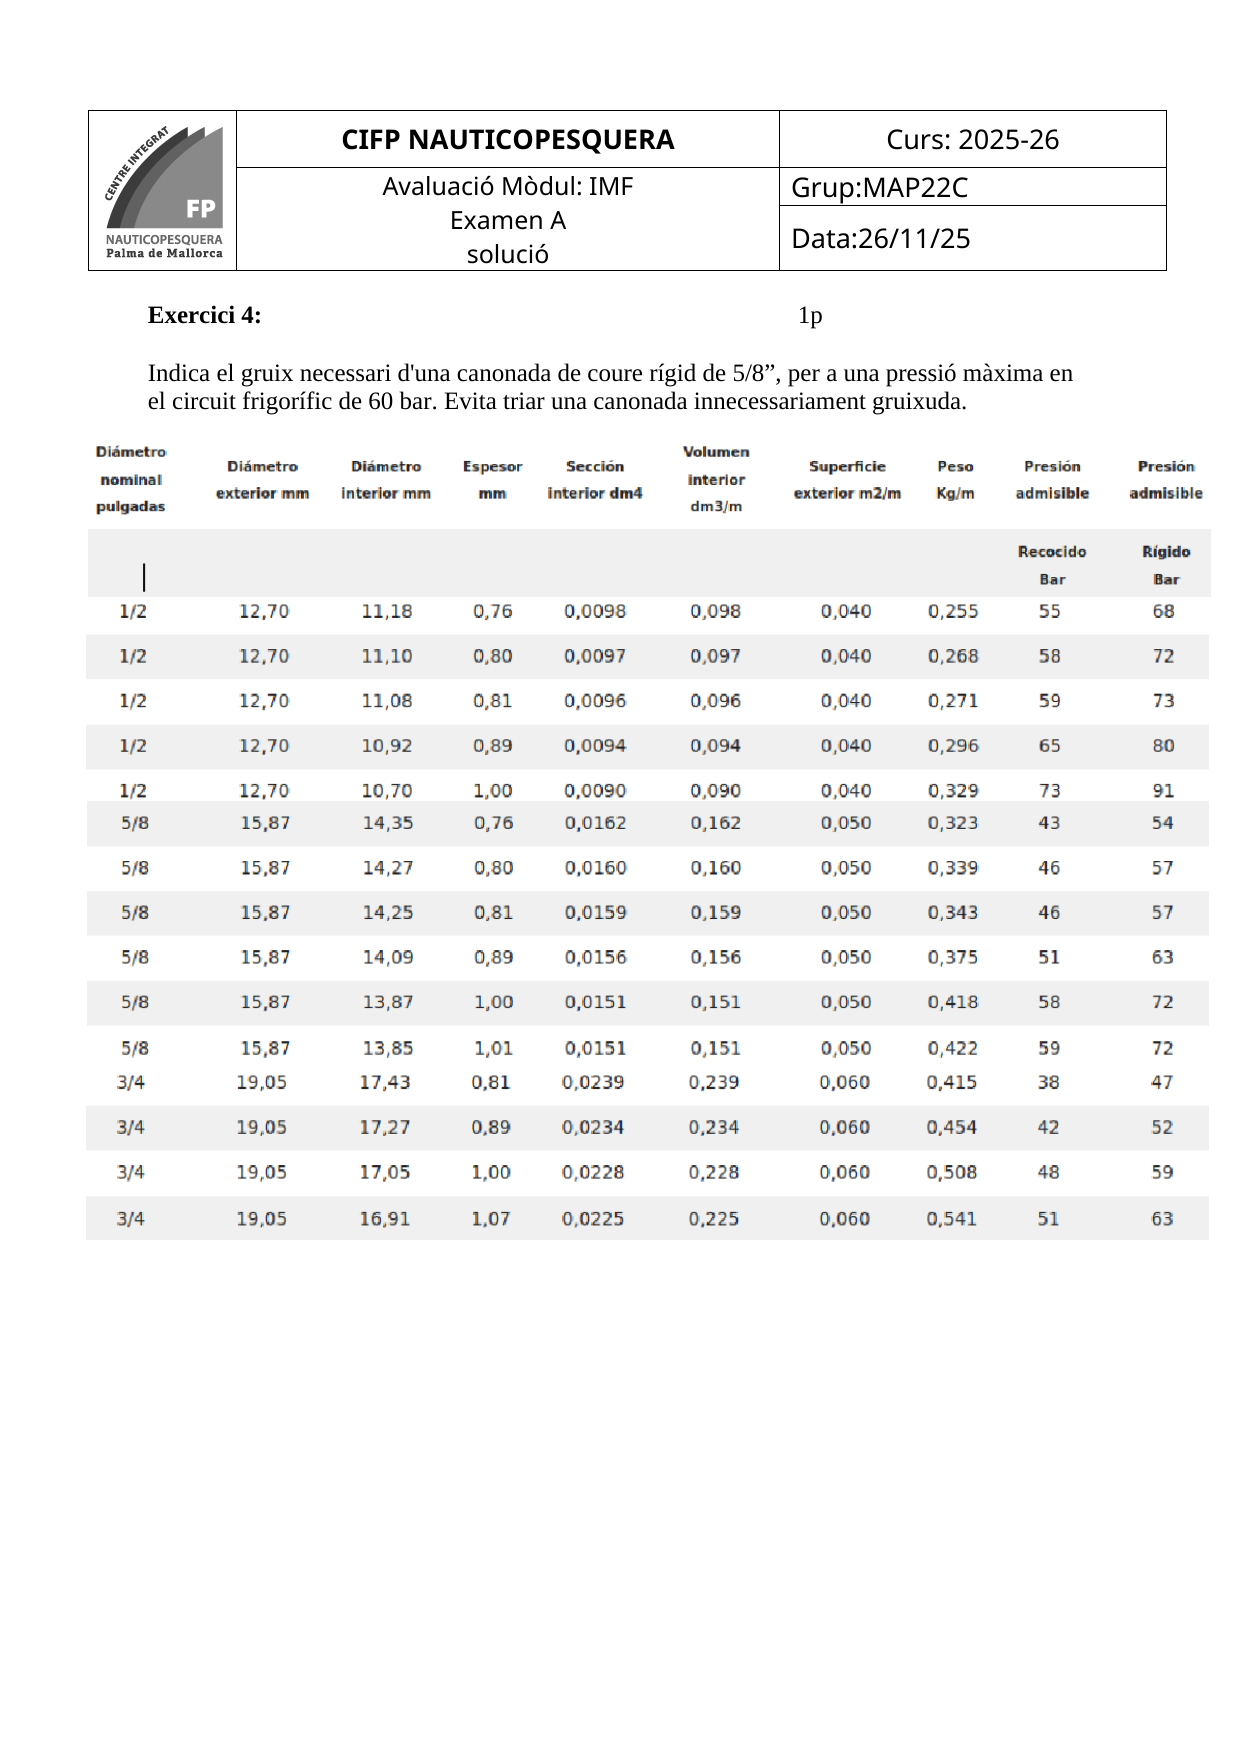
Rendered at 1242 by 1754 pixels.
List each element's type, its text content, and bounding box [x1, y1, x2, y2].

picture [100, 116, 229, 265]
text Indica el gruix necessari d'una canonada de coure rígid de 5/8”, per a una pressió màxima en el circuit frigorífic de 60 bar. Evita triar una canonada innecessariament gruixuda. [148, 358, 1094, 415]
picture [86, 439, 1211, 1240]
text Exercici 4: 1p [148, 300, 1094, 329]
